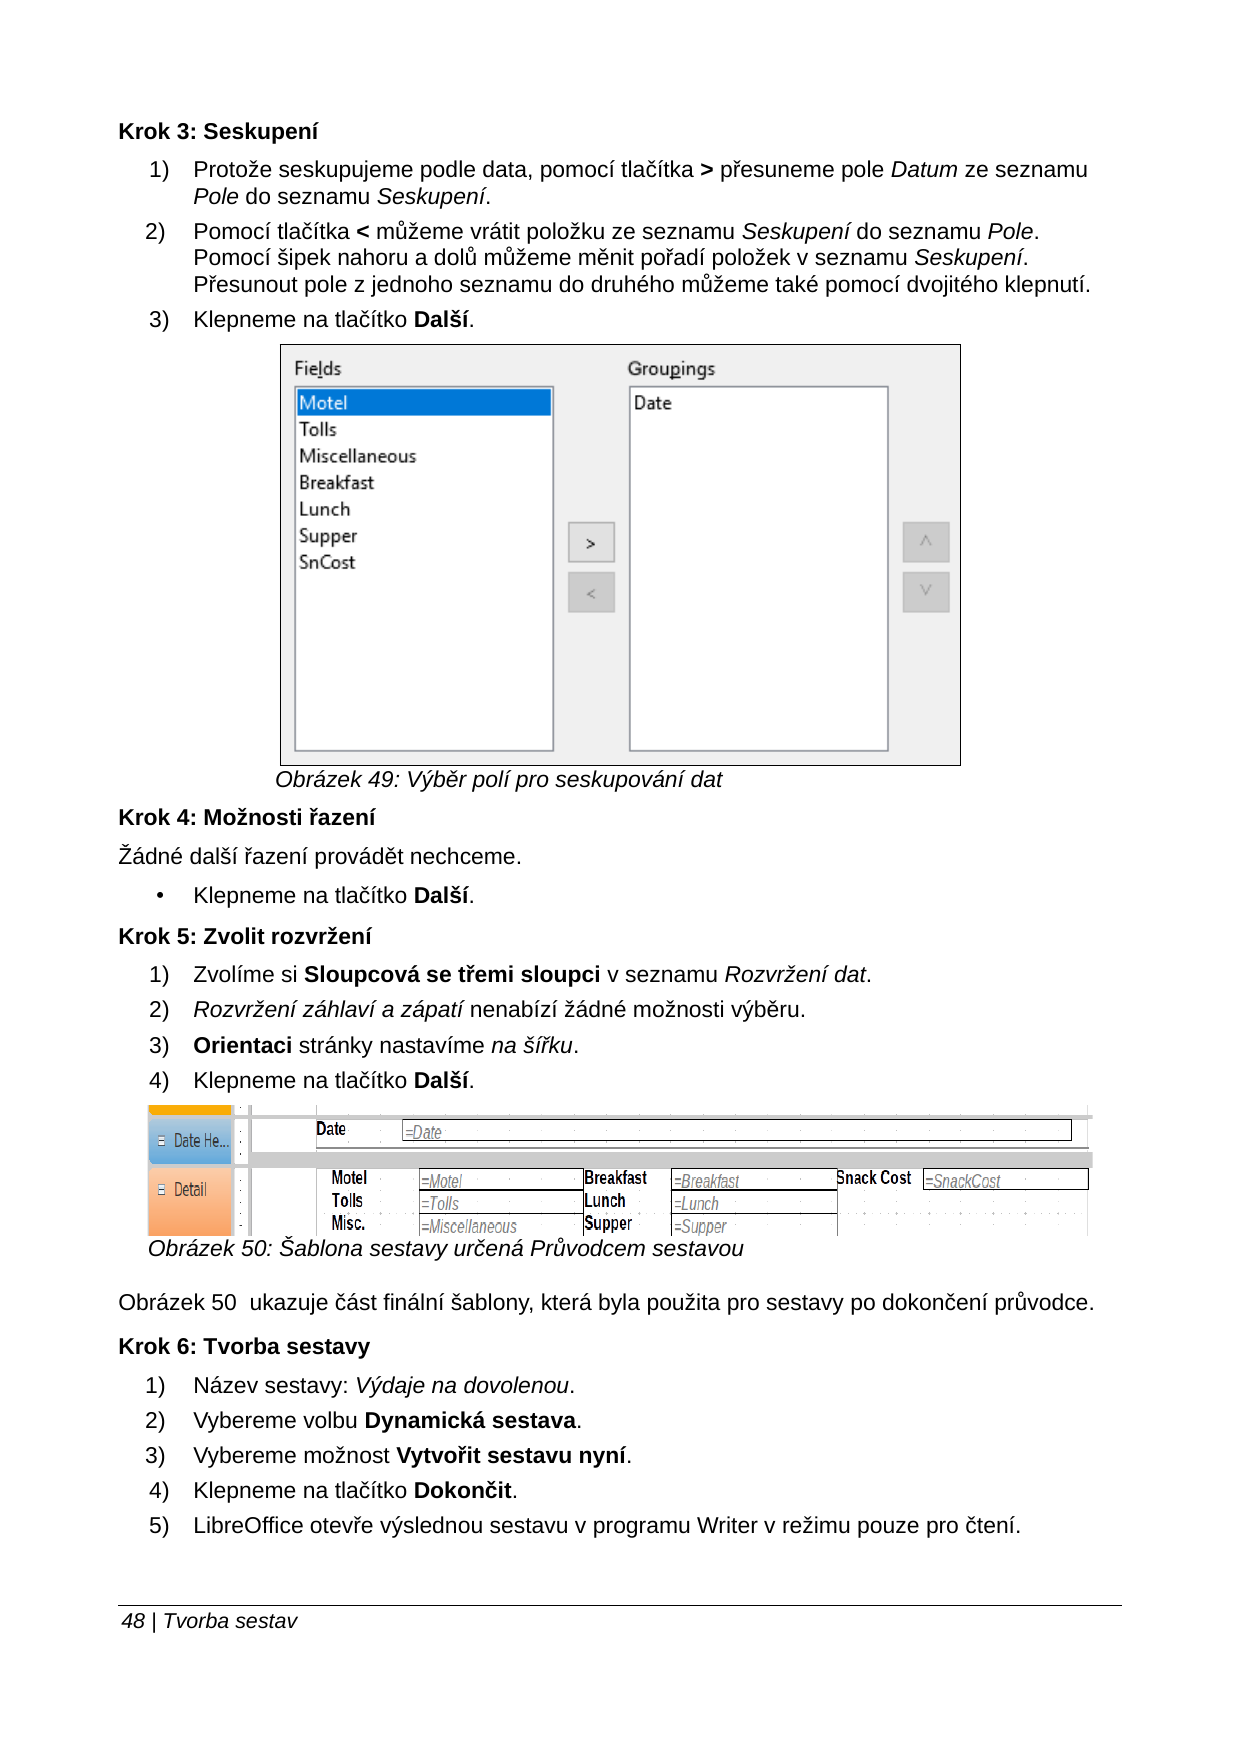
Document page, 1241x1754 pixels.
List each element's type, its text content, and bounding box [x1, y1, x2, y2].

text Žádné další řazení provádět nechceme. [118, 843, 1122, 869]
list Protože seskupujeme podle data, pomocí tlačítka > přesuneme pole Datum ze seznamu Pole do seznamu Seskupení. [169, 156, 1122, 209]
text Krok 4: Možnosti řazení [118, 804, 1122, 830]
list Pomocí tlačítka < můžeme vrátit položku ze seznamu Seskupení do seznamu Pole. Pomocí šipek nahoru a dolů můžeme měnit pořadí položek v seznamu Seskupení. Přesunout pole z jednoho seznamu do druhého můžeme také pomocí dvojitého klepnutí. [165, 218, 1122, 297]
text Krok 5: Zvolit rozvržení [118, 923, 1122, 949]
list Klepneme na tlačítko Další. [169, 1067, 1122, 1093]
list Klepneme na tlačítko Další. [156, 882, 1122, 908]
text Krok 3: Seskupení [118, 118, 1122, 144]
picture [147, 1105, 1093, 1236]
text Obrázek 49: Výběr polí pro seskupování dat [275, 344, 965, 792]
picture [281, 345, 960, 765]
list Zvolíme si Sloupcová se třemi sloupci v seznamu Rozvržení dat. [169, 961, 1122, 988]
list Vybereme možnost Vytvořit sestavu nyní. [165, 1442, 1122, 1468]
list Orientaci stránky nastavíme na šířku. [169, 1032, 1122, 1058]
list Vybereme volbu Dynamická sestava. [165, 1407, 1122, 1433]
list Klepneme na tlačítko Dokončit. [169, 1477, 1122, 1504]
list LibreOffice otevře výslednou sestavu v programu Writer v režimu pouze pro čtení. [169, 1512, 1122, 1539]
list Název sestavy: Výdaje na dovolenou. [165, 1372, 1122, 1398]
list Rozvržení záhlaví a zápatí nenabízí žádné možnosti výběru. [169, 996, 1122, 1023]
text Obrázek 50: Šablona sestavy určená Průvodcem sestavou [148, 1236, 1093, 1261]
list Klepneme na tlačítko Další. [169, 306, 1122, 332]
text Obrázek 50 ukazuje část finální šablony, která byla použita pro sestavy po dokončení průvodce. [118, 1289, 1122, 1315]
text Krok 6: Tvorba sestavy [118, 1333, 1122, 1359]
